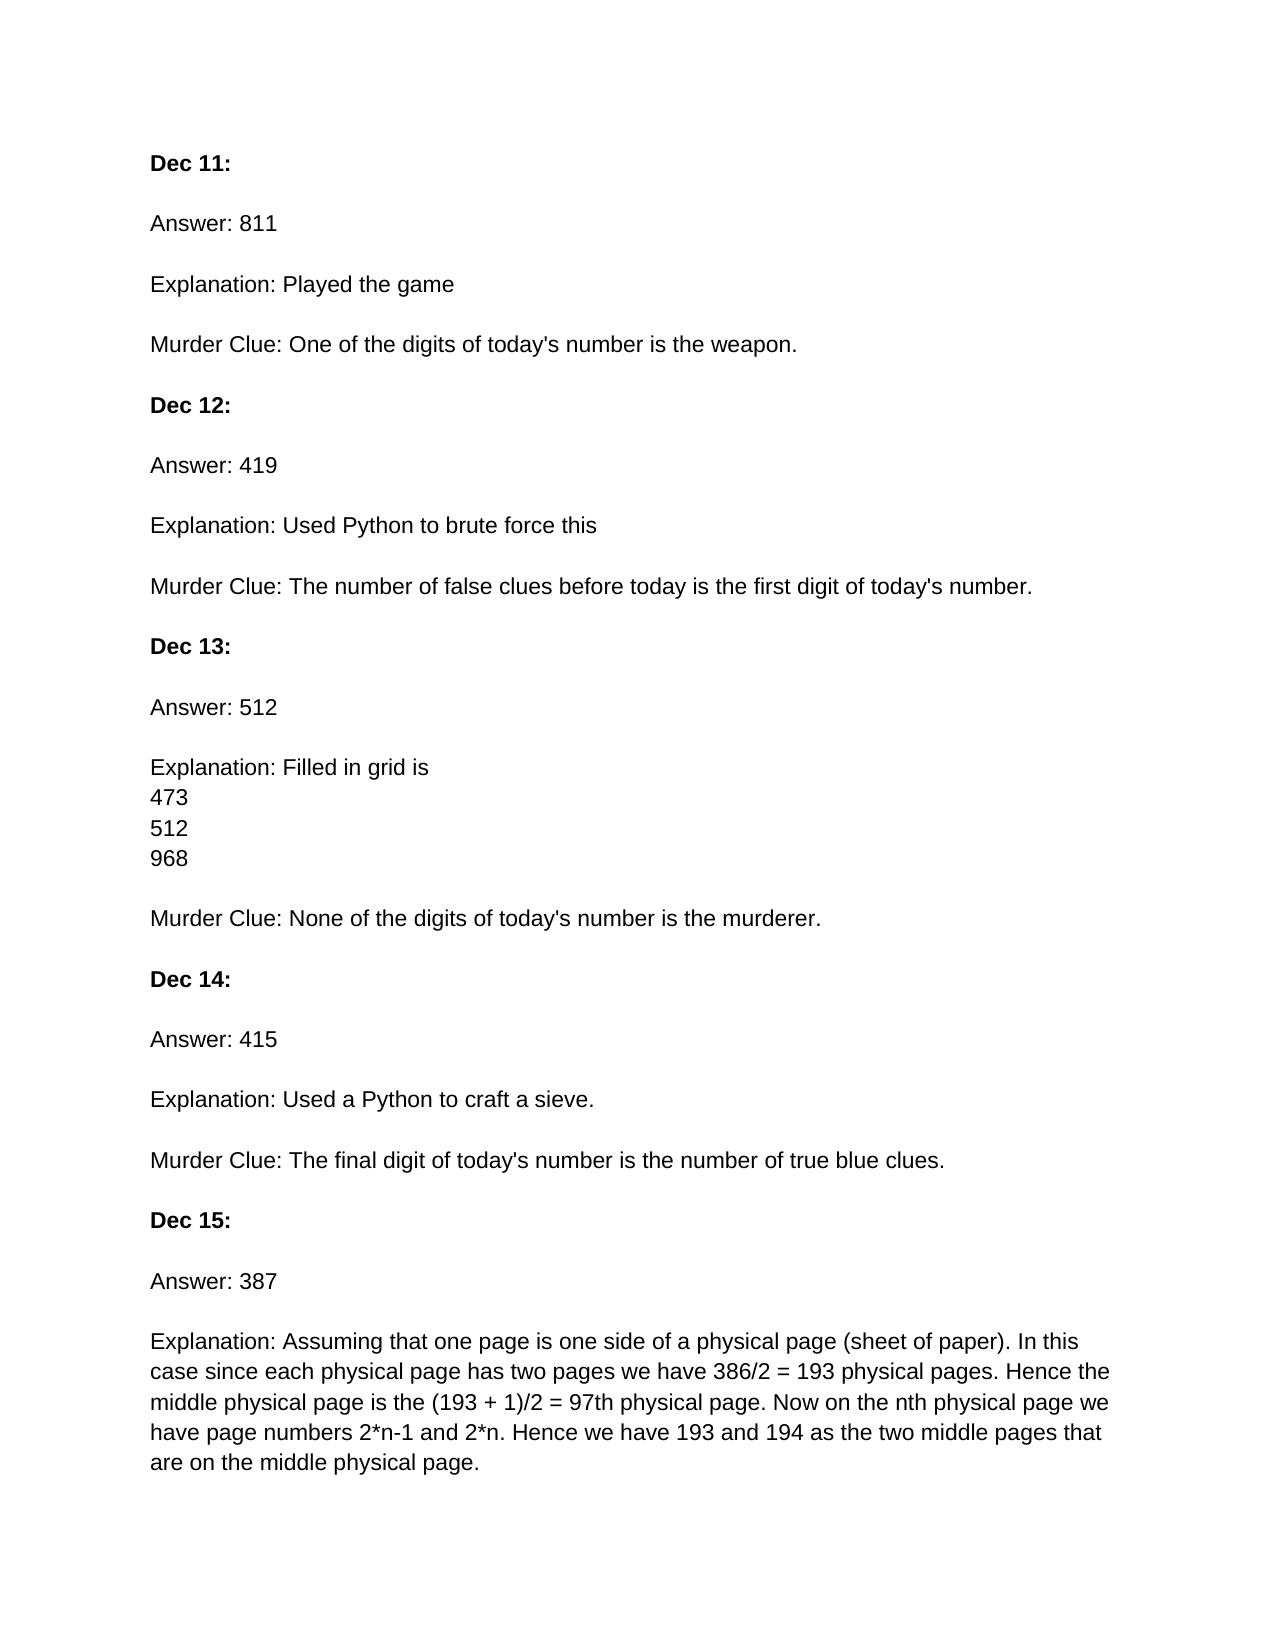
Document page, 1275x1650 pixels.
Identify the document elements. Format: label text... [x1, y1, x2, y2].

text Dec 11: [150, 150, 1125, 176]
text Answer: 811 [150, 210, 1125, 237]
text Dec 14: [150, 966, 1125, 992]
text Dec 12: [150, 392, 1125, 418]
text Answer: 419 [150, 452, 1125, 478]
text Answer: 387 [150, 1268, 1125, 1294]
text Murder Clue: One of the digits of today's number is the weapon. [150, 331, 1125, 358]
text 512 [150, 814, 1125, 841]
text Answer: 415 [150, 1026, 1125, 1052]
text Explanation: Filled in grid is [150, 754, 1125, 781]
text 473 [150, 784, 1125, 811]
text Explanation: Used Python to brute force this [150, 512, 1125, 539]
text Explanation: Played the game [150, 271, 1125, 297]
text Murder Clue: None of the digits of today's number is the murderer. [150, 905, 1125, 932]
text Answer: 512 [150, 694, 1125, 720]
text Murder Clue: The final digit of today's number is the number of true blue clues. [150, 1147, 1125, 1173]
text Murder Clue: The number of false clues before today is the first digit of today's number. [150, 573, 1125, 599]
text Dec 15: [150, 1207, 1125, 1234]
text Explanation: Assuming that one page is one side of a physical page (sheet of paper). In this case since each physical page has two pages we have 386/2 = 193 physical pages. Hence the middle physical page is the (193 + 1)/2 = 97th physical page. Now on the nth physical page we have page numbers 2*n-1 and 2*n. Hence we have 193 and 194 as the two middle pages that are on the middle physical page. [150, 1328, 1125, 1475]
text Explanation: Used a Python to craft a sieve. [150, 1086, 1125, 1113]
text Dec 13: [150, 633, 1125, 660]
text 968 [150, 845, 1125, 871]
